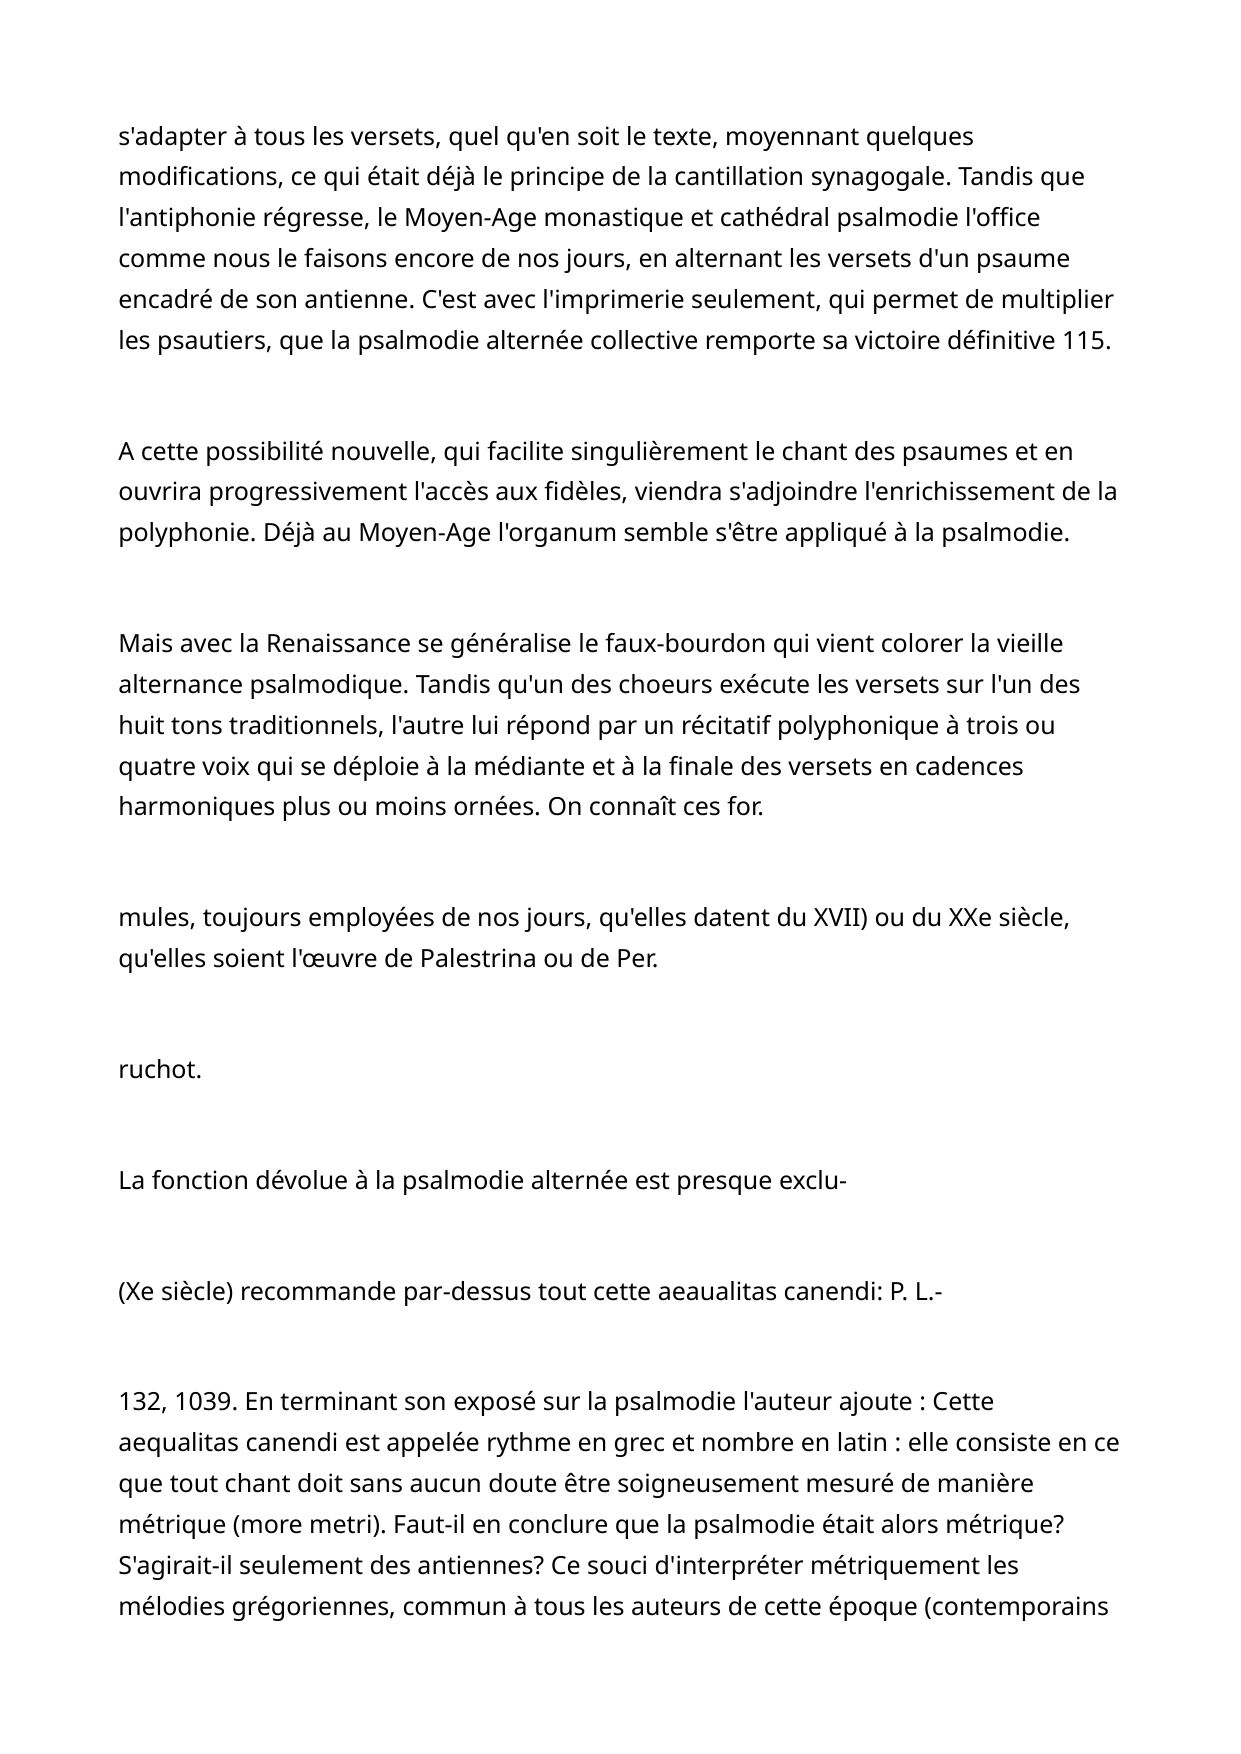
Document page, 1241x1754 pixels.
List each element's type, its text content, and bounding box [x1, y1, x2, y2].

text mules, toujours employées de nos jours, qu'elles datent du XVII) ou du XXe siècle, qu'elles soient l'œuvre de Palestrina ou de Per. [118, 900, 1122, 975]
text 132, 1039. En terminant son exposé sur la psalmodie l'auteur ajoute : Cette aequalitas canendi est appelée rythme en grec et nombre en latin : elle consiste en ce que tout chant doit sans aucun doute être soigneusement mesuré de manière métrique (more metri). Faut-il en conclure que la psalmodie était alors métrique? S'agirait-il seulement des antiennes? Ce souci d'interpréter métriquement les mélodies grégoriennes, commun à tous les auteurs de cette époque (contemporains [118, 1384, 1122, 1622]
text (Xe siècle) recommande par-dessus tout cette aeaualitas canendi: P. L.- [118, 1273, 1122, 1307]
text Mais avec la Renaissance se généralise le faux-bourdon qui vient colorer la vieille alternance psalmodique. Tandis qu'un des choeurs exécute les versets sur l'un des huit tons traditionnels, l'autre lui répond par un récitatif polyphonique à trois ou quatre voix qui se déploie à la médiante et à la finale des versets en cadences harmoniques plus ou moins ornées. On connaît ces for. [118, 626, 1122, 823]
text ruchot. [118, 1051, 1122, 1086]
text La fonction dévolue à la psalmodie alternée est presque exclu- [118, 1162, 1122, 1196]
text A cette possibilité nouvelle, qui facilite singulièrement le chant des psaumes et en ouvrira progressivement l'accès aux fidèles, viendra s'adjoindre l'enrichissement de la polyphonie. Déjà au Moyen-Age l'organum semble s'être appliqué à la psalmodie. [118, 433, 1122, 549]
text s'adapter à tous les versets, quel qu'en soit le texte, moyennant quelques modifications, ce qui était déjà le principe de la cantillation synagogale. Tandis que l'antiphonie régresse, le Moyen-Age monastique et cathédral psalmodie l'office comme nous le faisons encore de nos jours, en alternant les versets d'un psaume encadré de son antienne. C'est avec l'imprimerie seulement, qui permet de multiplier les psautiers, que la psalmodie alternée collective remporte sa victoire définitive 115. [118, 118, 1122, 356]
